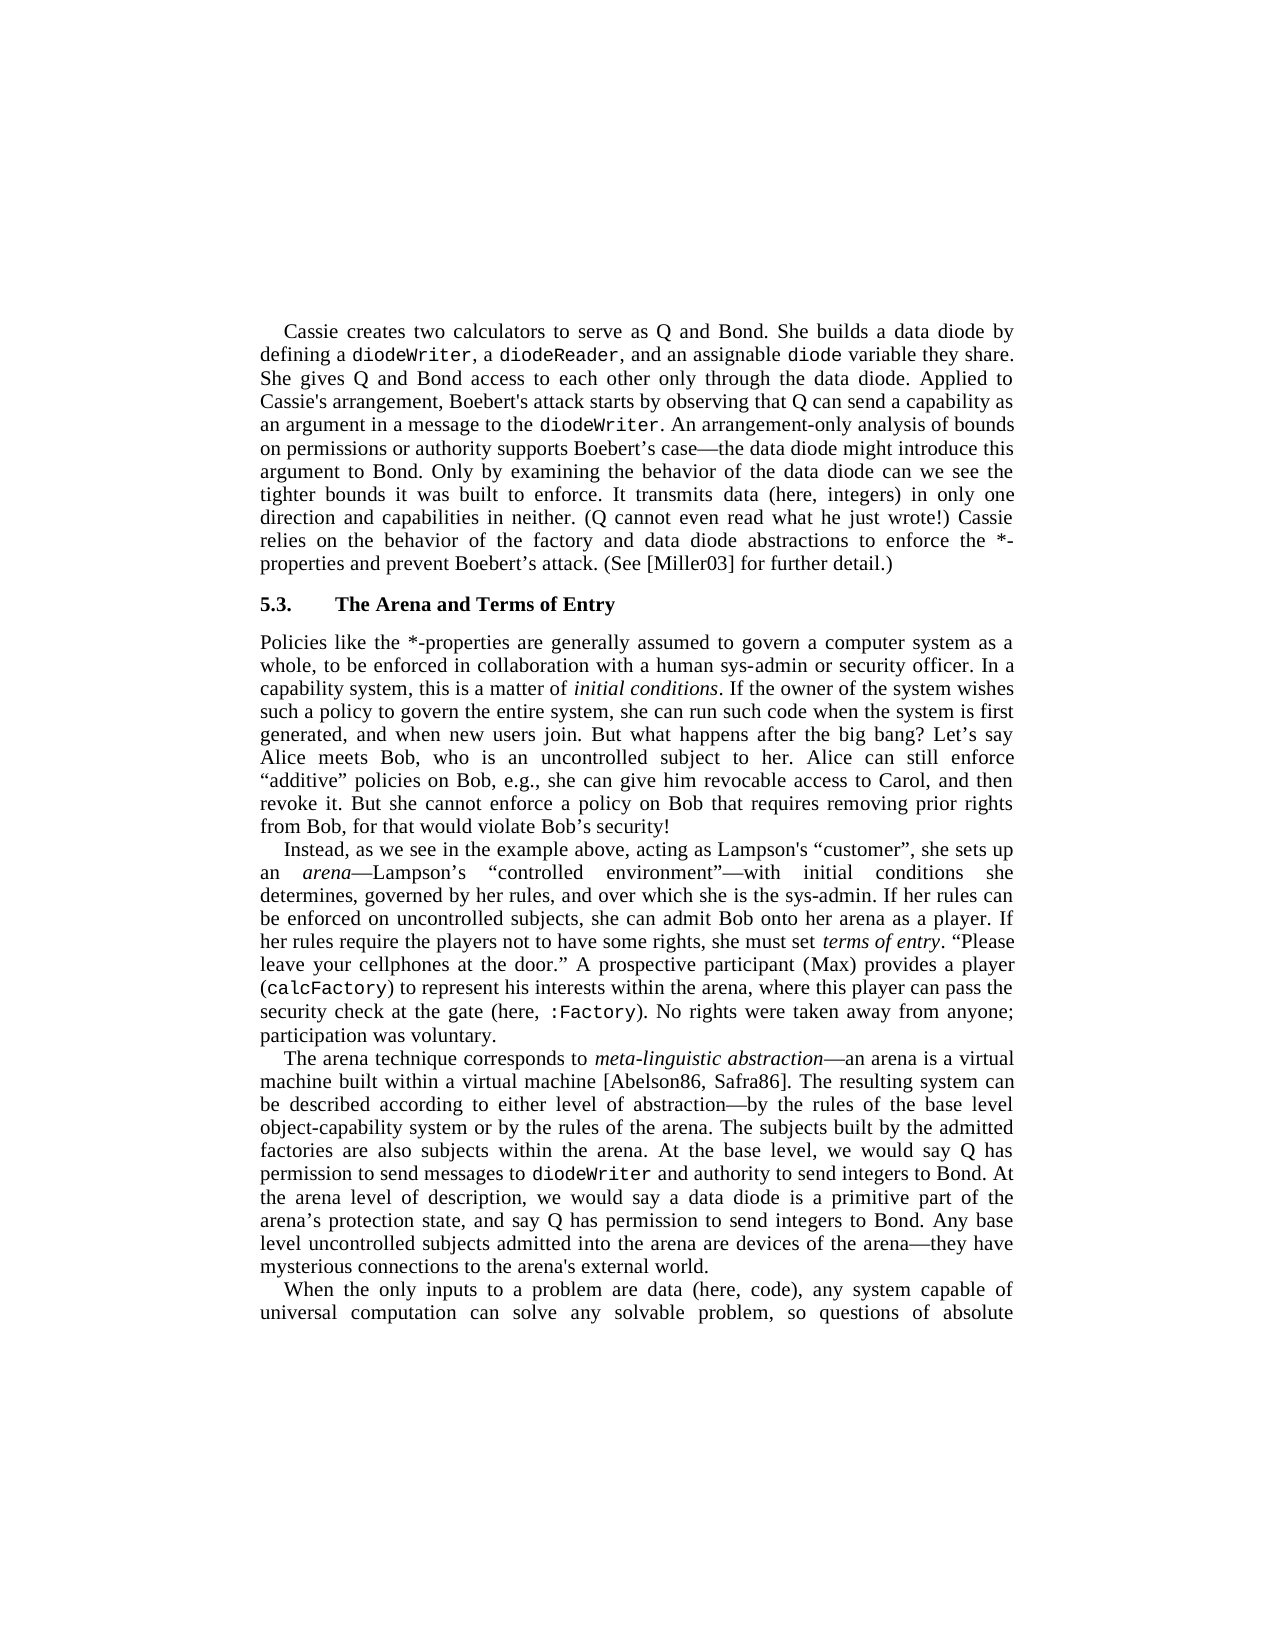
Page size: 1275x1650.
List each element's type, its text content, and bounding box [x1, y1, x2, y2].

text Instead, as we see in the example above, acting as Lampson's “customer”, she sets up an arena—Lampson’s “controlled environment”—with initial conditions she determines, governed by her rules, and over which she is the sys-admin. If her rules can be enforced on uncontrolled subjects, she can admit Bob onto her arena as a player. If her rules require the players not to have some rights, she must set terms of entry. “Please leave your cellphones at the door.” A prospective participant (Max) provides a player (calcFactory) to represent his interests within the arena, where this player can pass the security check at the gate (here, :Factory). No rights were taken away from anyone; participation was voluntary. [260, 838, 1015, 1047]
text Cassie creates two calculators to serve as Q and Bond. She builds a data diode by defining a diodeWriter, a diodeReader, and an assignable diode variable they share. She gives Q and Bond access to each other only through the data diode. Applied to Cassie's arrangement, Boebert's attack starts by observing that Q can send a capability as an argument in a message to the diodeWriter. An arrangement-only analysis of bounds on permissions or authority supports Boebert’s case—the data diode might introduce this argument to Bond. Only by examining the behavior of the data diode can we see the tighter bounds it was built to enforce. It transmits data (here, integers) in only one direction and capabilities in neither. (Q cannot even read what he just wrote!) Cassie relies on the behavior of the factory and data diode abstractions to enforce the *-properties and prevent Boebert’s attack. (See [Miller03] for further detail.) [260, 319, 1015, 574]
text Policies like the *-properties are generally assumed to govern a computer system as a whole, to be enforced in collaboration with a human sys-admin or security officer. In a capability system, this is a matter of initial conditions. If the owner of the system wishes such a policy to govern the entire system, she can run such code when the system is first generated, and when new users join. But what happens after the big bang? Let’s say Alice meets Bob, who is an uncontrolled subject to her. Alice can still enforce “additive” policies on Bob, e.g., she can give him revocable access to Carol, and then revoke it. But she cannot enforce a policy on Bob that requires removing prior rights from Bob, for that would violate Bob’s security! [260, 631, 1015, 838]
text When the only inputs to a problem are data (here, code), any system capable of universal computation can solve any solvable problem, so questions of absolute [260, 1278, 1015, 1324]
text The arena technique corresponds to meta-linguistic abstraction—an arena is a virtual machine built within a virtual machine [Abelson86, Safra86]. The resulting system can be described according to either level of abstraction—by the rules of the base level object-capability system or by the rules of the arena. The subjects built by the admitted factories are also subjects within the arena. At the base level, we would say Q has permission to send messages to diodeWriter and authority to send integers to Bond. At the arena level of description, we would say a data diode is a primitive part of the arena’s protection state, and say Q has permission to send integers to Bond. Any base level uncontrolled subjects admitted into the arena are devices of the arena—they have mysterious connections to the arena's external world. [260, 1047, 1015, 1278]
subtitle The Arena and Terms of Entry [260, 593, 1015, 616]
